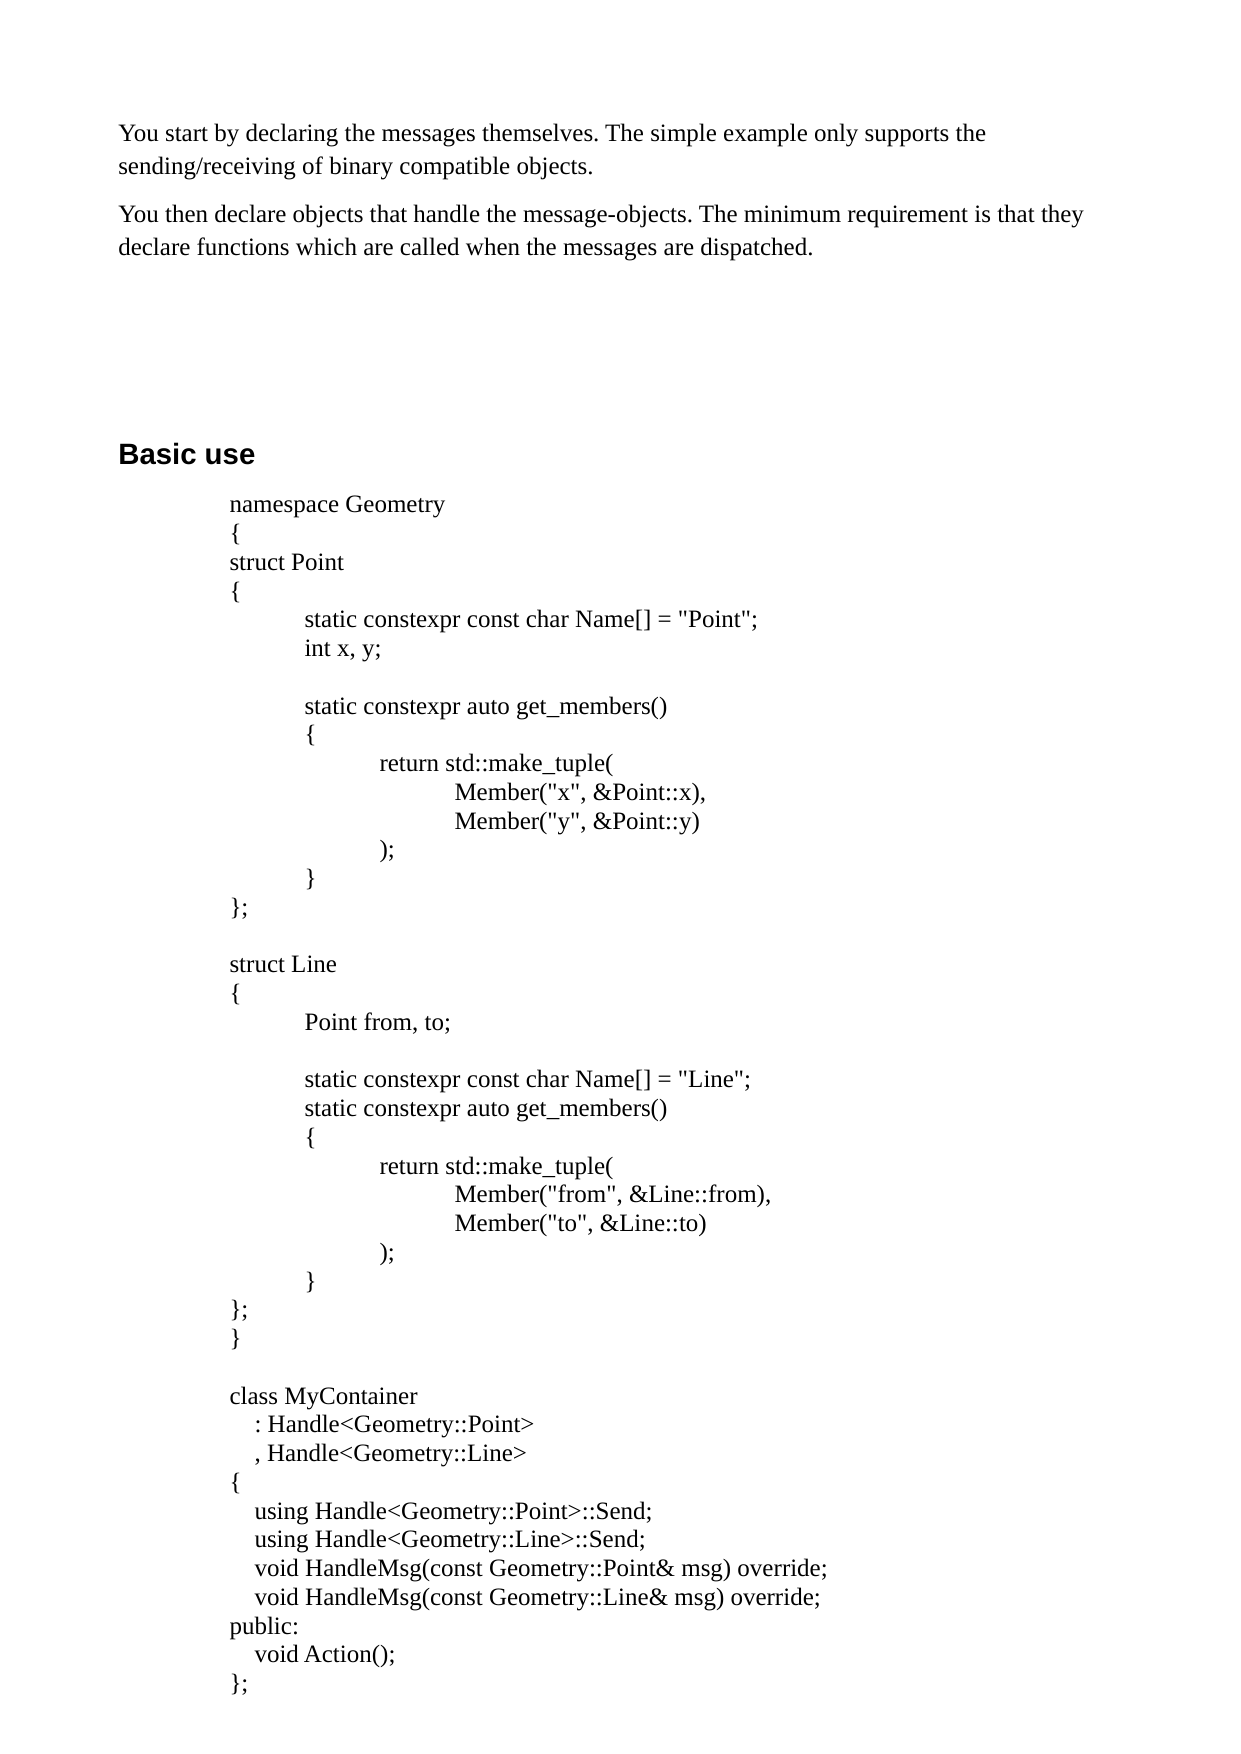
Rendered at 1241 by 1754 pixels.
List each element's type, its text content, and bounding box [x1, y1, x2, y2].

text You start by declaring the messages themselves. The simple example only supports the sending/receiving of binary compatible objects. [118, 118, 1122, 180]
subtitle Basic use [118, 437, 1122, 471]
text You then declare objects that handle the message-objects. The minimum requirement is that they declare functions which are called when the messages are dispatched. [118, 199, 1122, 261]
